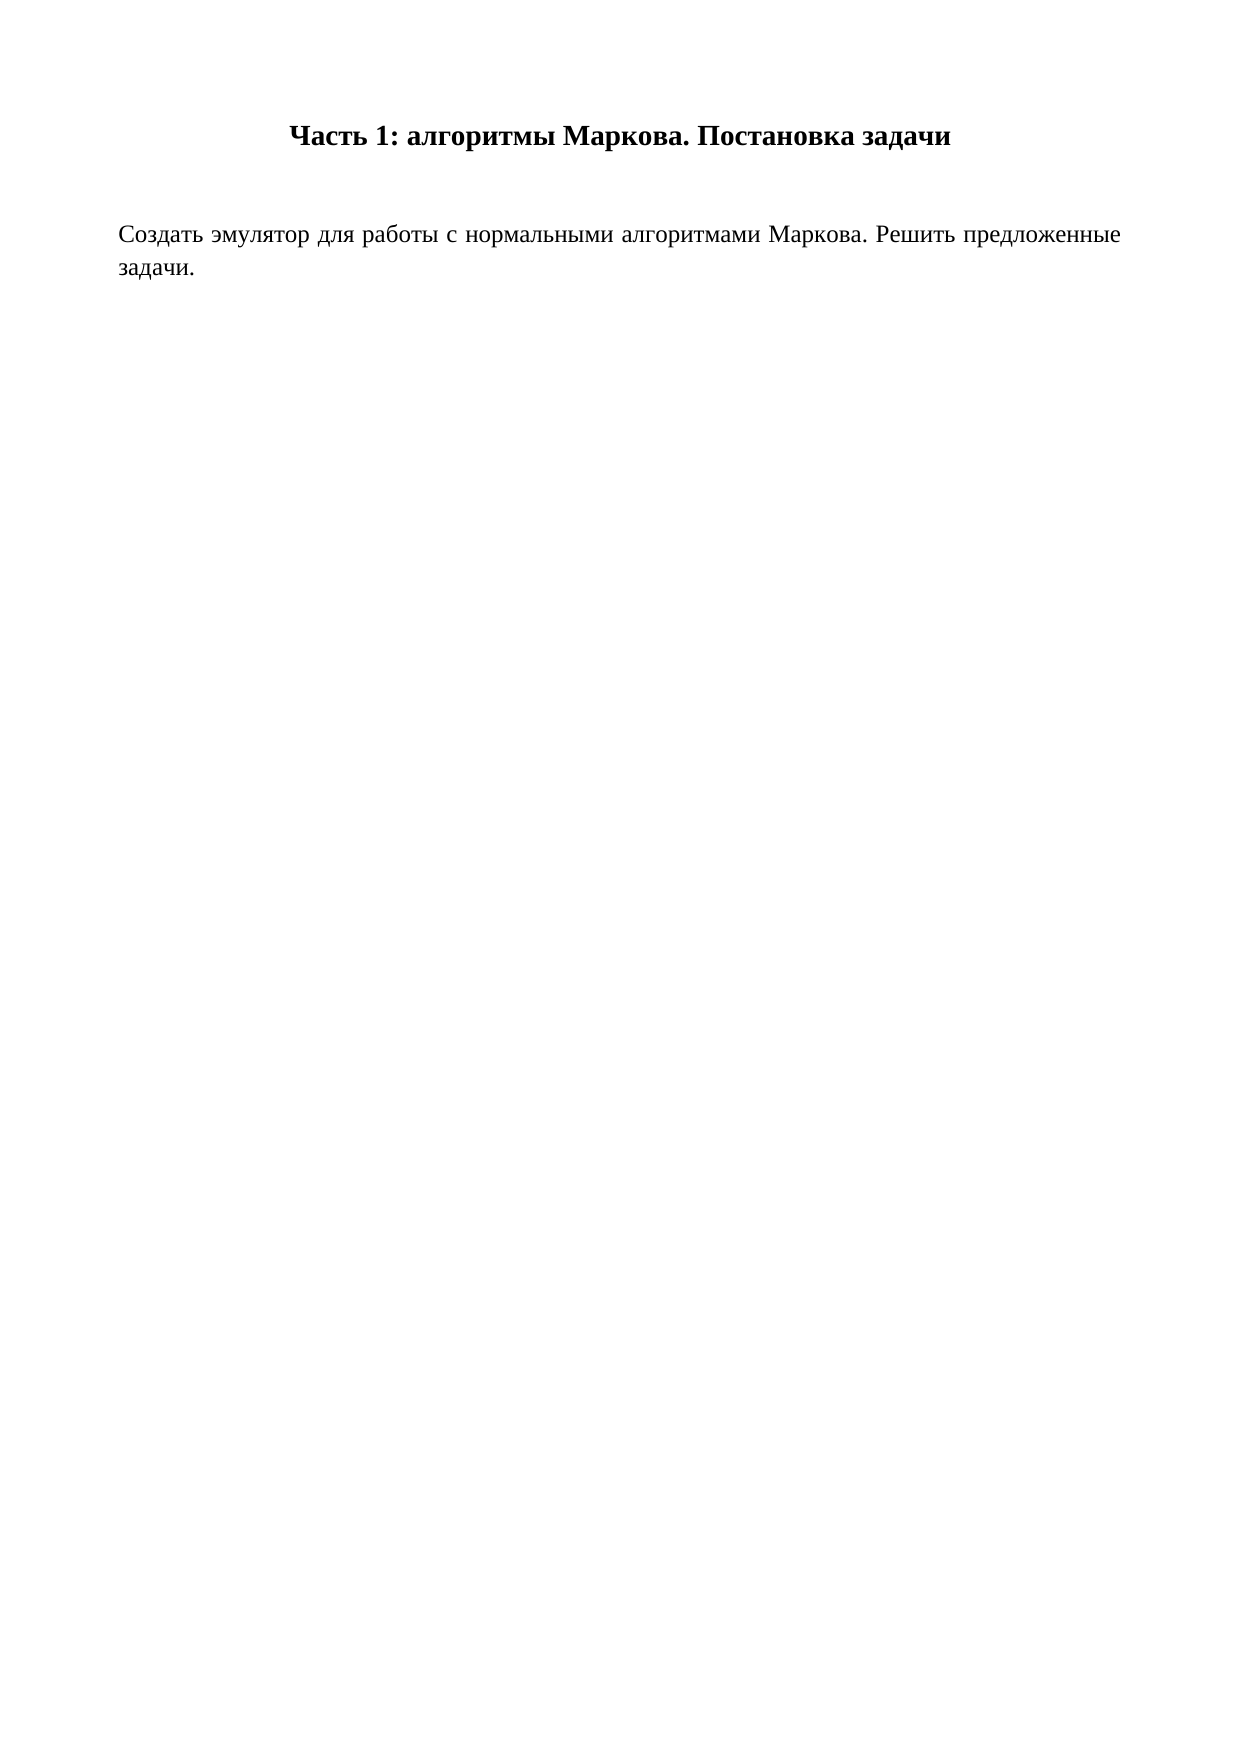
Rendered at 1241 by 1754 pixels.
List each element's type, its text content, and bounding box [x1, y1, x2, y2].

text Создать эмулятор для работы с нормальными алгоритмами Маркова. Решить предложенные задачи. [118, 219, 1122, 281]
text Часть 1: алгоритмы Маркова. Постановка задачи [118, 118, 1122, 152]
